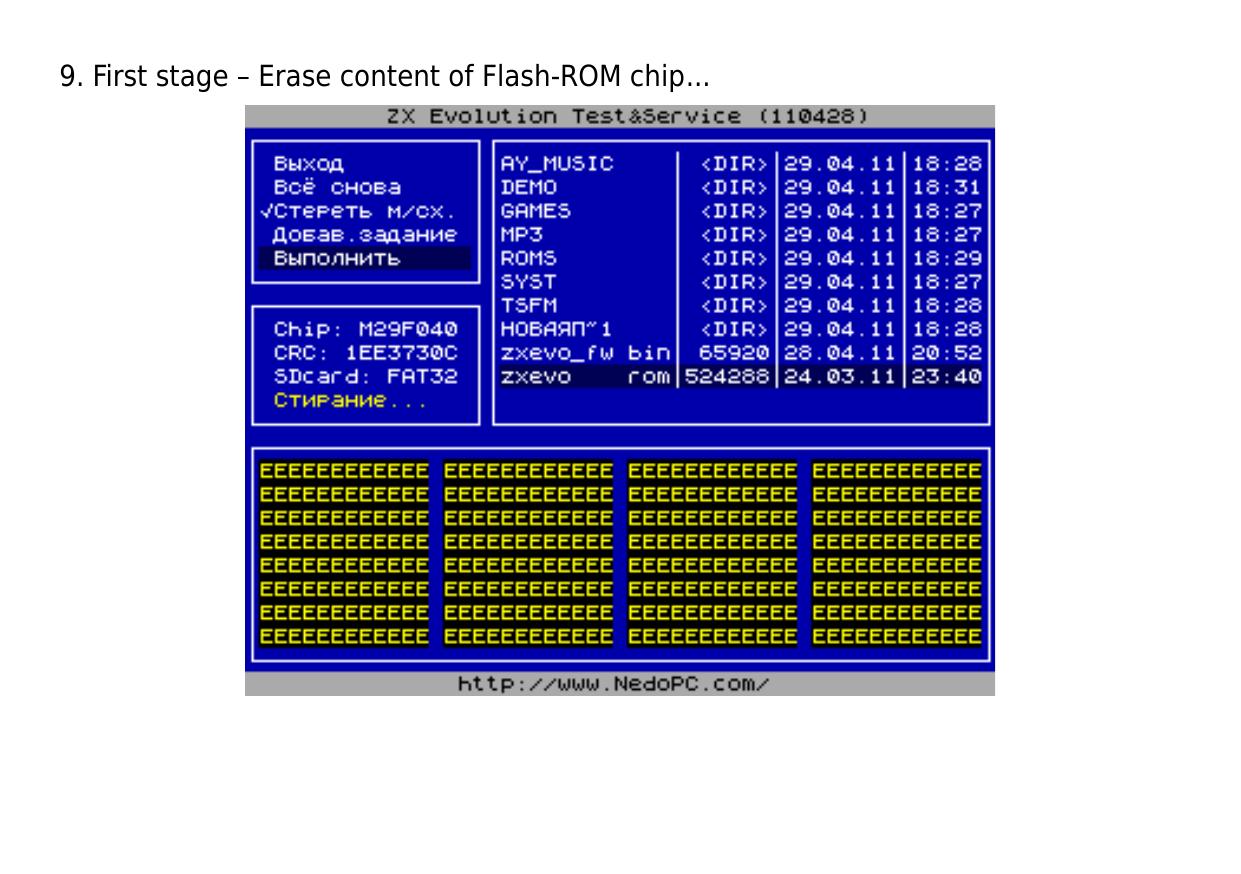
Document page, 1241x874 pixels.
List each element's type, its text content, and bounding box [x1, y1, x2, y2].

picture [245, 105, 995, 696]
text 9. First stage – Erase content of Flash-ROM chip... [59, 59, 1181, 93]
